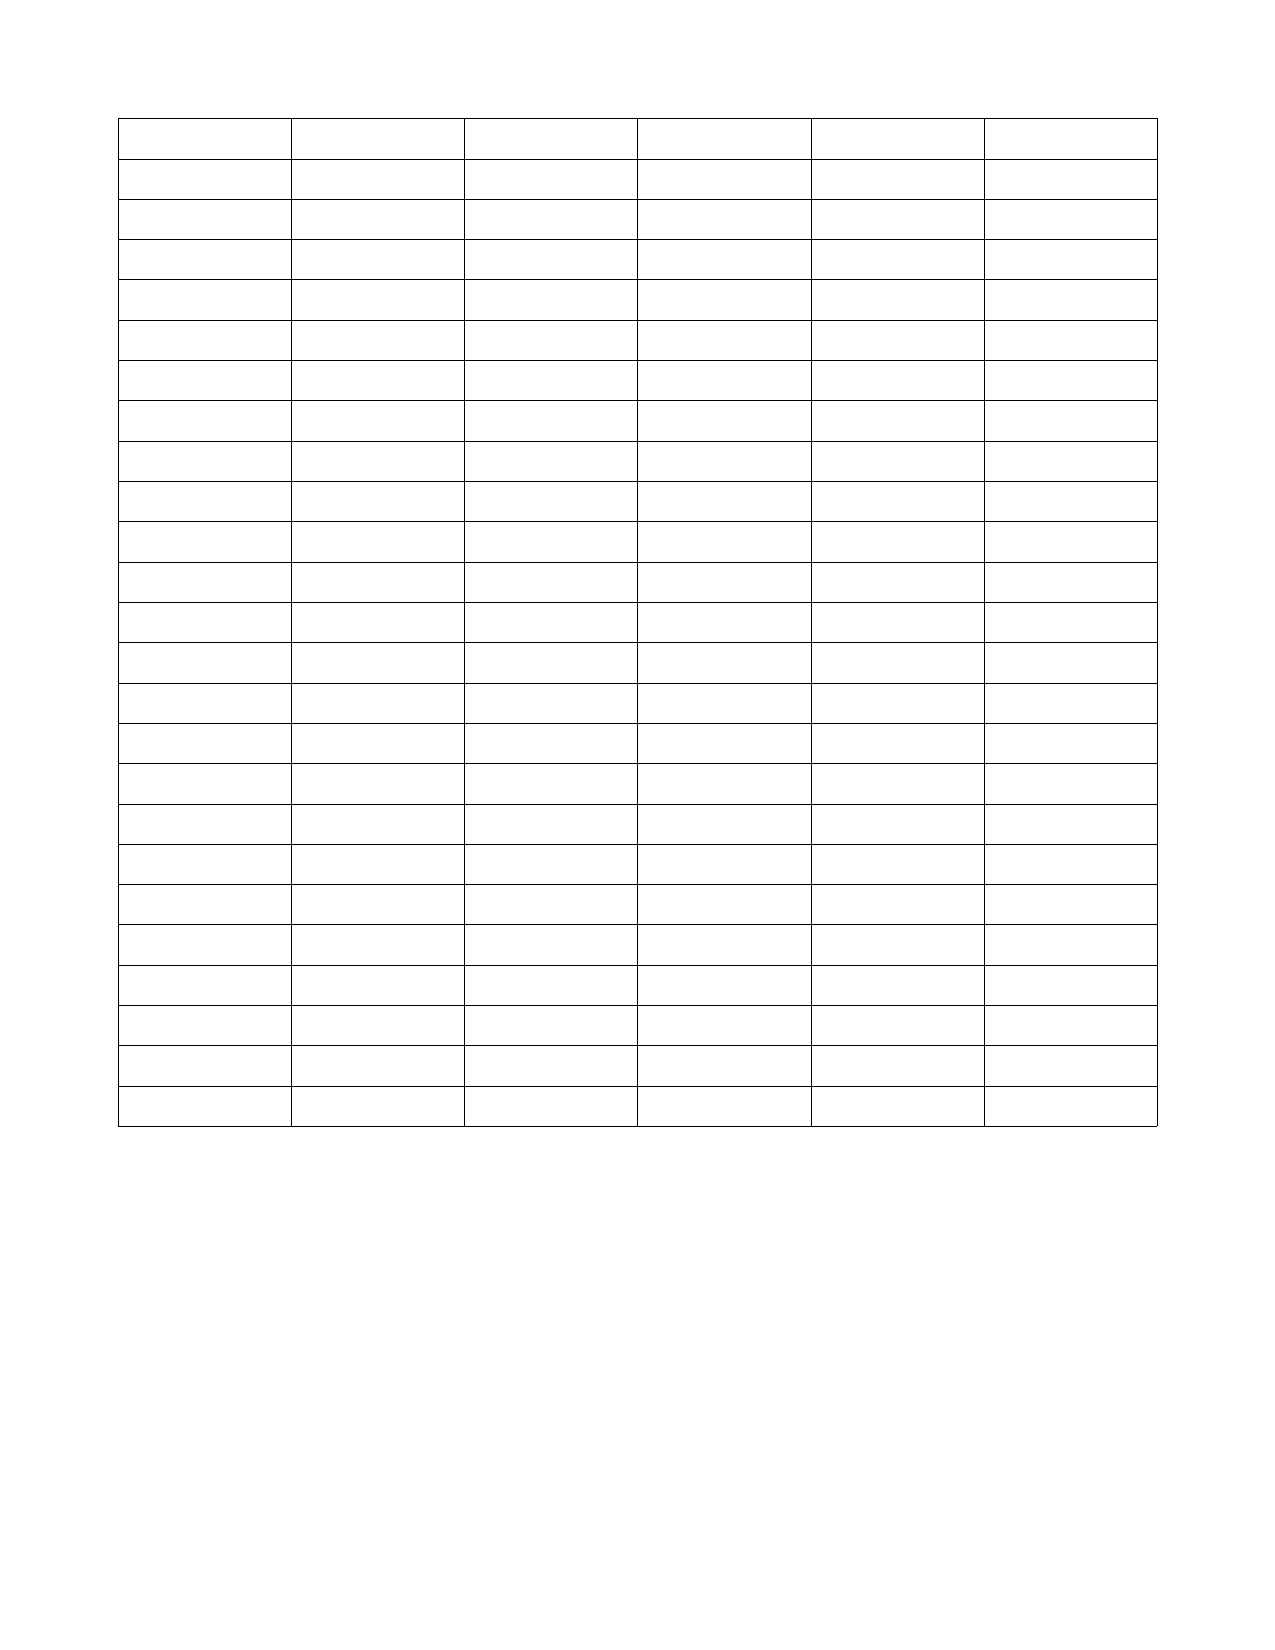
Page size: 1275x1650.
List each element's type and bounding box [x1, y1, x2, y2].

table_cell [638, 361, 811, 400]
table_cell [812, 1006, 984, 1045]
table_cell [465, 119, 637, 158]
table_cell [119, 280, 291, 320]
table_cell [985, 522, 1157, 562]
table_cell [292, 603, 464, 642]
table_cell [292, 1087, 464, 1126]
table_cell [292, 643, 464, 682]
table_cell [119, 200, 291, 239]
table_cell [119, 522, 291, 562]
table_cell [812, 724, 984, 763]
table_cell [985, 200, 1157, 239]
table_cell [119, 160, 291, 199]
table_cell [465, 563, 637, 602]
table_cell [292, 805, 464, 844]
table_cell [119, 603, 291, 642]
table_cell [638, 805, 811, 844]
table_cell [292, 482, 464, 521]
table_cell [292, 522, 464, 562]
table_cell [985, 160, 1157, 199]
table_cell [638, 724, 811, 763]
table_cell [119, 764, 291, 803]
table_cell [812, 240, 984, 279]
table_cell [292, 724, 464, 763]
table_cell [465, 925, 637, 965]
table_cell [119, 684, 291, 723]
table_cell [985, 845, 1157, 884]
table_cell [985, 119, 1157, 158]
table_cell [119, 482, 291, 521]
table_cell [812, 482, 984, 521]
table_cell [812, 885, 984, 924]
table_cell [812, 442, 984, 481]
table_cell [292, 1046, 464, 1086]
table_cell [465, 724, 637, 763]
table_cell [465, 482, 637, 521]
table_cell [465, 643, 637, 682]
table_cell [292, 160, 464, 199]
table_cell [465, 966, 637, 1005]
table_cell [638, 845, 811, 884]
table_cell [465, 603, 637, 642]
table_cell [638, 482, 811, 521]
table_cell [292, 119, 464, 158]
table_cell [119, 724, 291, 763]
table_cell [465, 885, 637, 924]
table_cell [292, 361, 464, 400]
table_cell [119, 1046, 291, 1086]
table_cell [638, 240, 811, 279]
table_cell [812, 643, 984, 682]
table_cell [119, 361, 291, 400]
table_cell [292, 845, 464, 884]
table_cell [812, 119, 984, 158]
table_cell [638, 119, 811, 158]
table_cell [985, 401, 1157, 441]
table_cell [985, 482, 1157, 521]
table_cell [292, 684, 464, 723]
table_cell [985, 925, 1157, 965]
table_cell [638, 925, 811, 965]
table_cell [465, 845, 637, 884]
table_cell [638, 643, 811, 682]
table_cell [119, 805, 291, 844]
table_cell [292, 764, 464, 803]
table_cell [638, 764, 811, 803]
table_cell [119, 119, 291, 158]
table_cell [985, 1006, 1157, 1045]
table_cell [985, 885, 1157, 924]
table_cell [812, 764, 984, 803]
table_cell [638, 200, 811, 239]
table_cell [119, 401, 291, 441]
table_cell [638, 1087, 811, 1126]
table_cell [812, 925, 984, 965]
table_cell [985, 280, 1157, 320]
table_cell [812, 845, 984, 884]
table_cell [812, 1087, 984, 1126]
table_cell [812, 522, 984, 562]
table_cell [638, 603, 811, 642]
table_cell [812, 1046, 984, 1086]
table_cell [465, 522, 637, 562]
table_cell [119, 1087, 291, 1126]
table_cell [119, 643, 291, 682]
table_cell [638, 321, 811, 360]
table_cell [985, 966, 1157, 1005]
table_cell [465, 442, 637, 481]
table_cell [985, 321, 1157, 360]
table_cell [638, 684, 811, 723]
table_cell [812, 805, 984, 844]
table_cell [638, 442, 811, 481]
table_cell [465, 160, 637, 199]
table_cell [465, 401, 637, 441]
table_cell [465, 1006, 637, 1045]
table_cell [292, 200, 464, 239]
table_cell [985, 1087, 1157, 1126]
table_cell [465, 280, 637, 320]
table_cell [638, 1006, 811, 1045]
table_cell [812, 563, 984, 602]
table_cell [812, 280, 984, 320]
table_cell [985, 1046, 1157, 1086]
table_cell [119, 845, 291, 884]
table_cell [638, 522, 811, 562]
table_cell [292, 280, 464, 320]
table_cell [985, 764, 1157, 803]
table_cell [465, 1046, 637, 1086]
table_cell [119, 885, 291, 924]
table_cell [812, 200, 984, 239]
table_cell [985, 643, 1157, 682]
table_cell [985, 361, 1157, 400]
table_cell [638, 280, 811, 320]
table_cell [465, 805, 637, 844]
table_cell [812, 603, 984, 642]
table_cell [638, 1046, 811, 1086]
table_cell [985, 563, 1157, 602]
table_cell [465, 240, 637, 279]
table_cell [638, 160, 811, 199]
table_cell [638, 401, 811, 441]
table_cell [465, 361, 637, 400]
table_cell [812, 321, 984, 360]
table_cell [465, 684, 637, 723]
table_cell [985, 603, 1157, 642]
table_cell [119, 925, 291, 965]
table_cell [292, 885, 464, 924]
table_cell [985, 442, 1157, 481]
table_cell [638, 885, 811, 924]
table_cell [465, 1087, 637, 1126]
table_cell [812, 401, 984, 441]
table_cell [812, 966, 984, 1005]
table_cell [292, 240, 464, 279]
table_cell [119, 240, 291, 279]
table_cell [985, 805, 1157, 844]
table_cell [292, 563, 464, 602]
table_cell [638, 966, 811, 1005]
table_cell [119, 1006, 291, 1045]
table_cell [292, 321, 464, 360]
table_cell [812, 160, 984, 199]
table_cell [292, 966, 464, 1005]
table_cell [985, 724, 1157, 763]
table_cell [119, 966, 291, 1005]
table_cell [465, 764, 637, 803]
table_cell [119, 442, 291, 481]
table_cell [292, 442, 464, 481]
table_cell [119, 321, 291, 360]
table_cell [119, 563, 291, 602]
table_cell [985, 684, 1157, 723]
table_cell [812, 361, 984, 400]
table_cell [292, 401, 464, 441]
table_cell [292, 1006, 464, 1045]
table_cell [465, 321, 637, 360]
table_cell [465, 200, 637, 239]
table_cell [292, 925, 464, 965]
table_cell [985, 240, 1157, 279]
table_cell [812, 684, 984, 723]
table_cell [638, 563, 811, 602]
